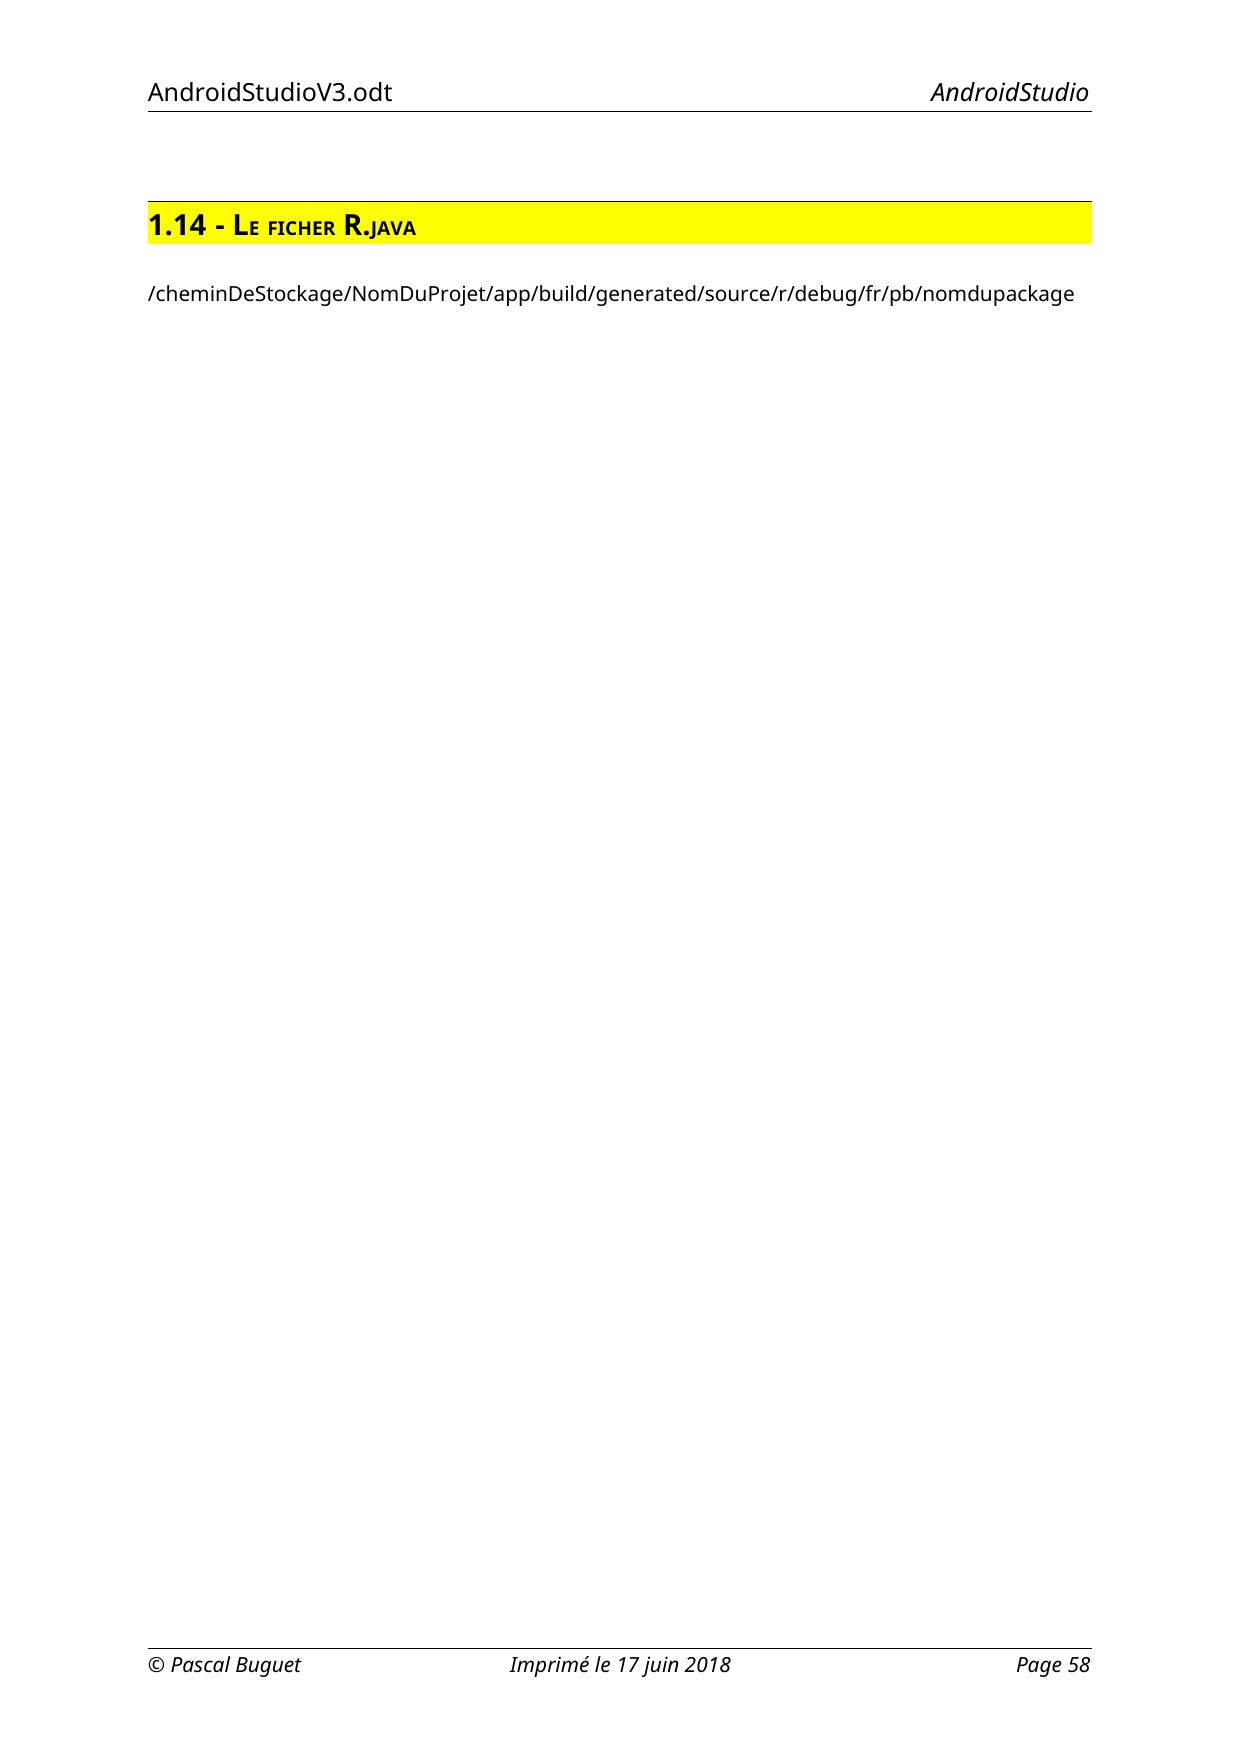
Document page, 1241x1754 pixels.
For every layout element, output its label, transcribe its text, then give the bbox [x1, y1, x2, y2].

subtitle - Le ficher R.java [148, 202, 1092, 244]
text /cheminDeStockage/NomDuProjet/app/build/generated/source/r/debug/fr/pb/nomdupackage [148, 279, 1092, 307]
